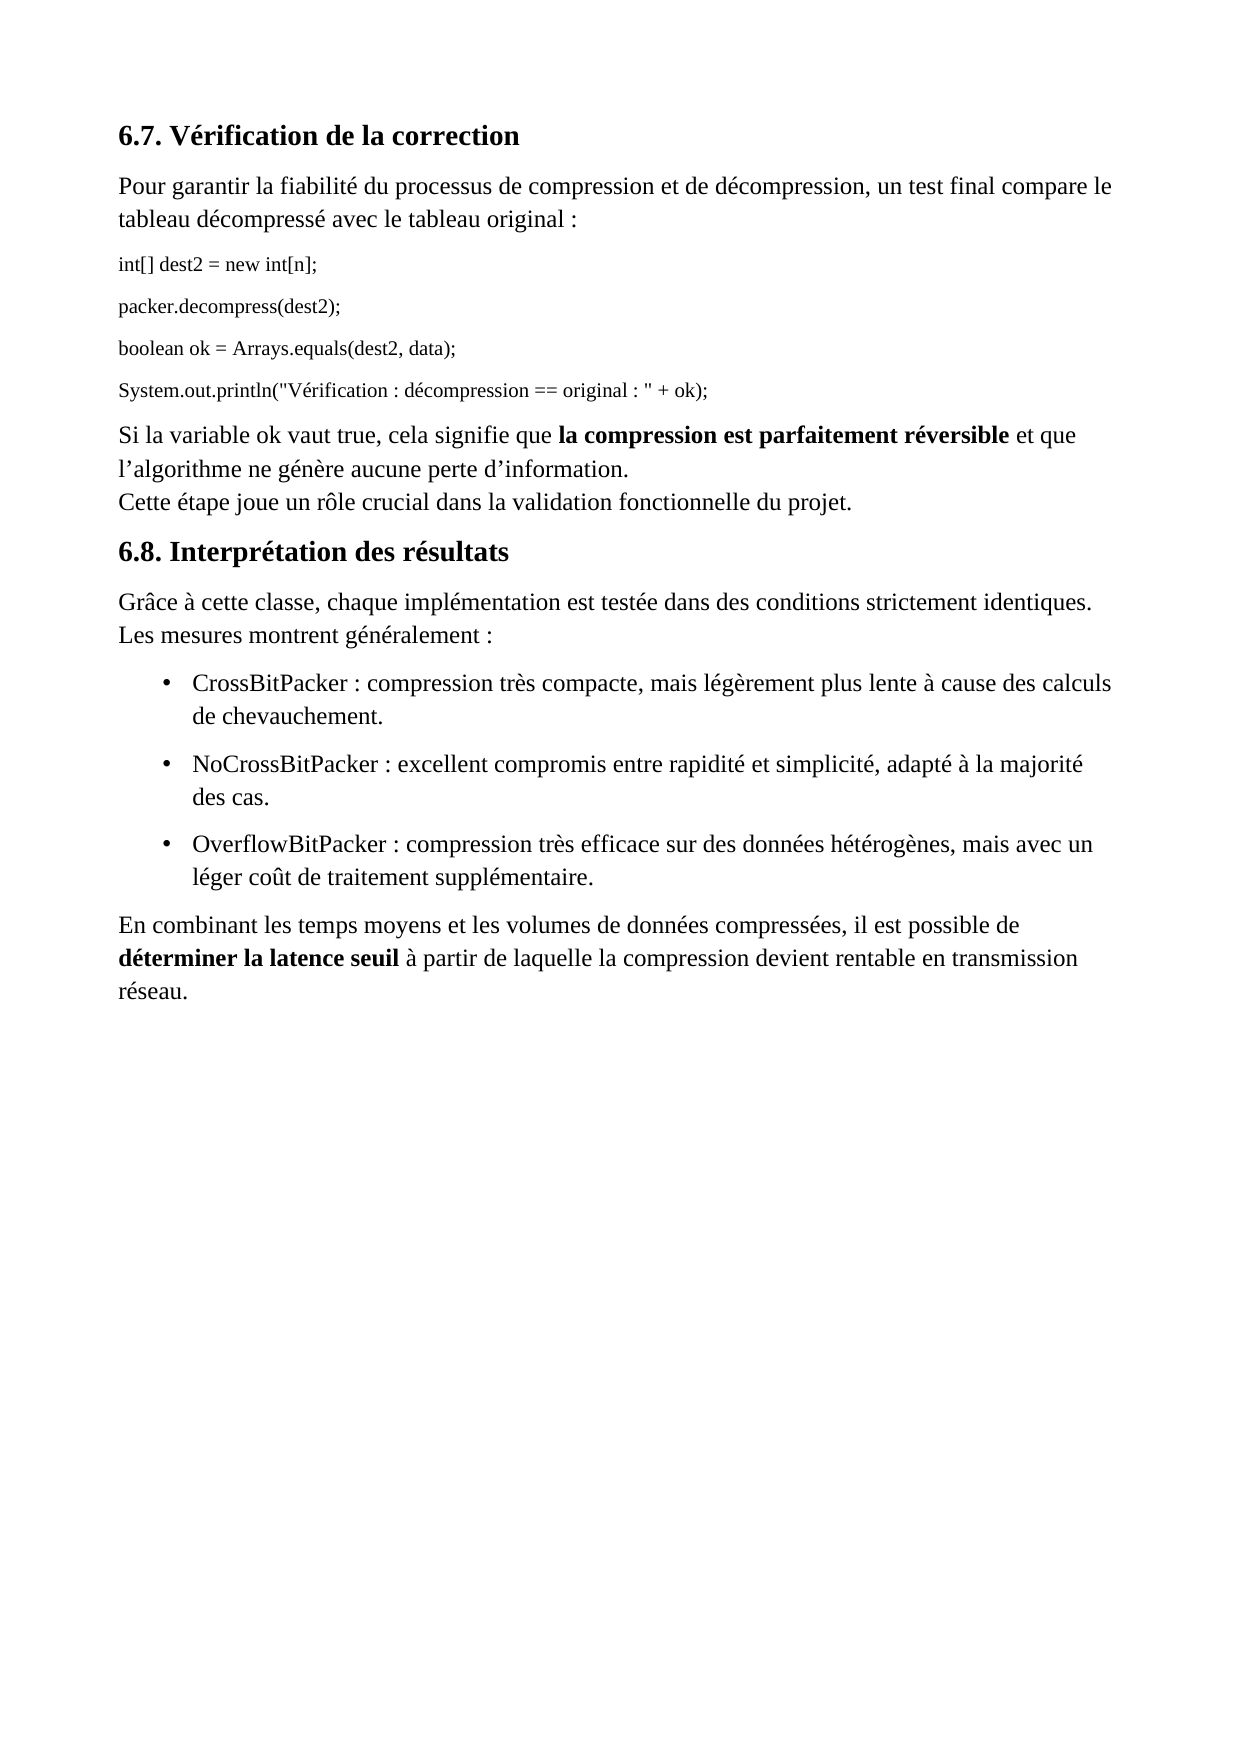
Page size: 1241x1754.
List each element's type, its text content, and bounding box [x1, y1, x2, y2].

text Grâce à cette classe, chaque implémentation est testée dans des conditions strictement identiques. Les mesures montrent généralement : [118, 587, 1122, 649]
text int[] dest2 = new int[n]; [118, 252, 1122, 276]
list CrossBitPacker : compression très compacte, mais légèrement plus lente à cause des calculs de chevauchement. [162, 668, 1122, 730]
text System.out.println("Vérification : décompression == original : " + ok); [118, 378, 1122, 402]
text Pour garantir la fiabilité du processus de compression et de décompression, un test final compare le tableau décompressé avec le tableau original : [118, 171, 1122, 233]
subtitle 6.7. Vérification de la correction [118, 118, 1122, 152]
text En combinant les temps moyens et les volumes de données compressées, il est possible de déterminer la latence seuil à partir de laquelle la compression devient rentable en transmission réseau. [118, 910, 1122, 1005]
text packer.decompress(dest2); [118, 294, 1122, 318]
list NoCrossBitPacker : excellent compromis entre rapidité et simplicité, adapté à la majorité des cas. [162, 749, 1122, 810]
subtitle 6.8. Interprétation des résultats [118, 534, 1122, 568]
text boolean ok = Arrays.equals(dest2, data); [118, 336, 1122, 360]
text Si la variable ok vaut true, cela signifie que la compression est parfaitement réversible et que l’algorithme ne génère aucune perte d’information. Cette étape joue un rôle crucial dans la validation fonctionnelle du projet. [118, 421, 1122, 515]
list OverflowBitPacker : compression très efficace sur des données hétérogènes, mais avec un léger coût de traitement supplémentaire. [162, 829, 1122, 891]
